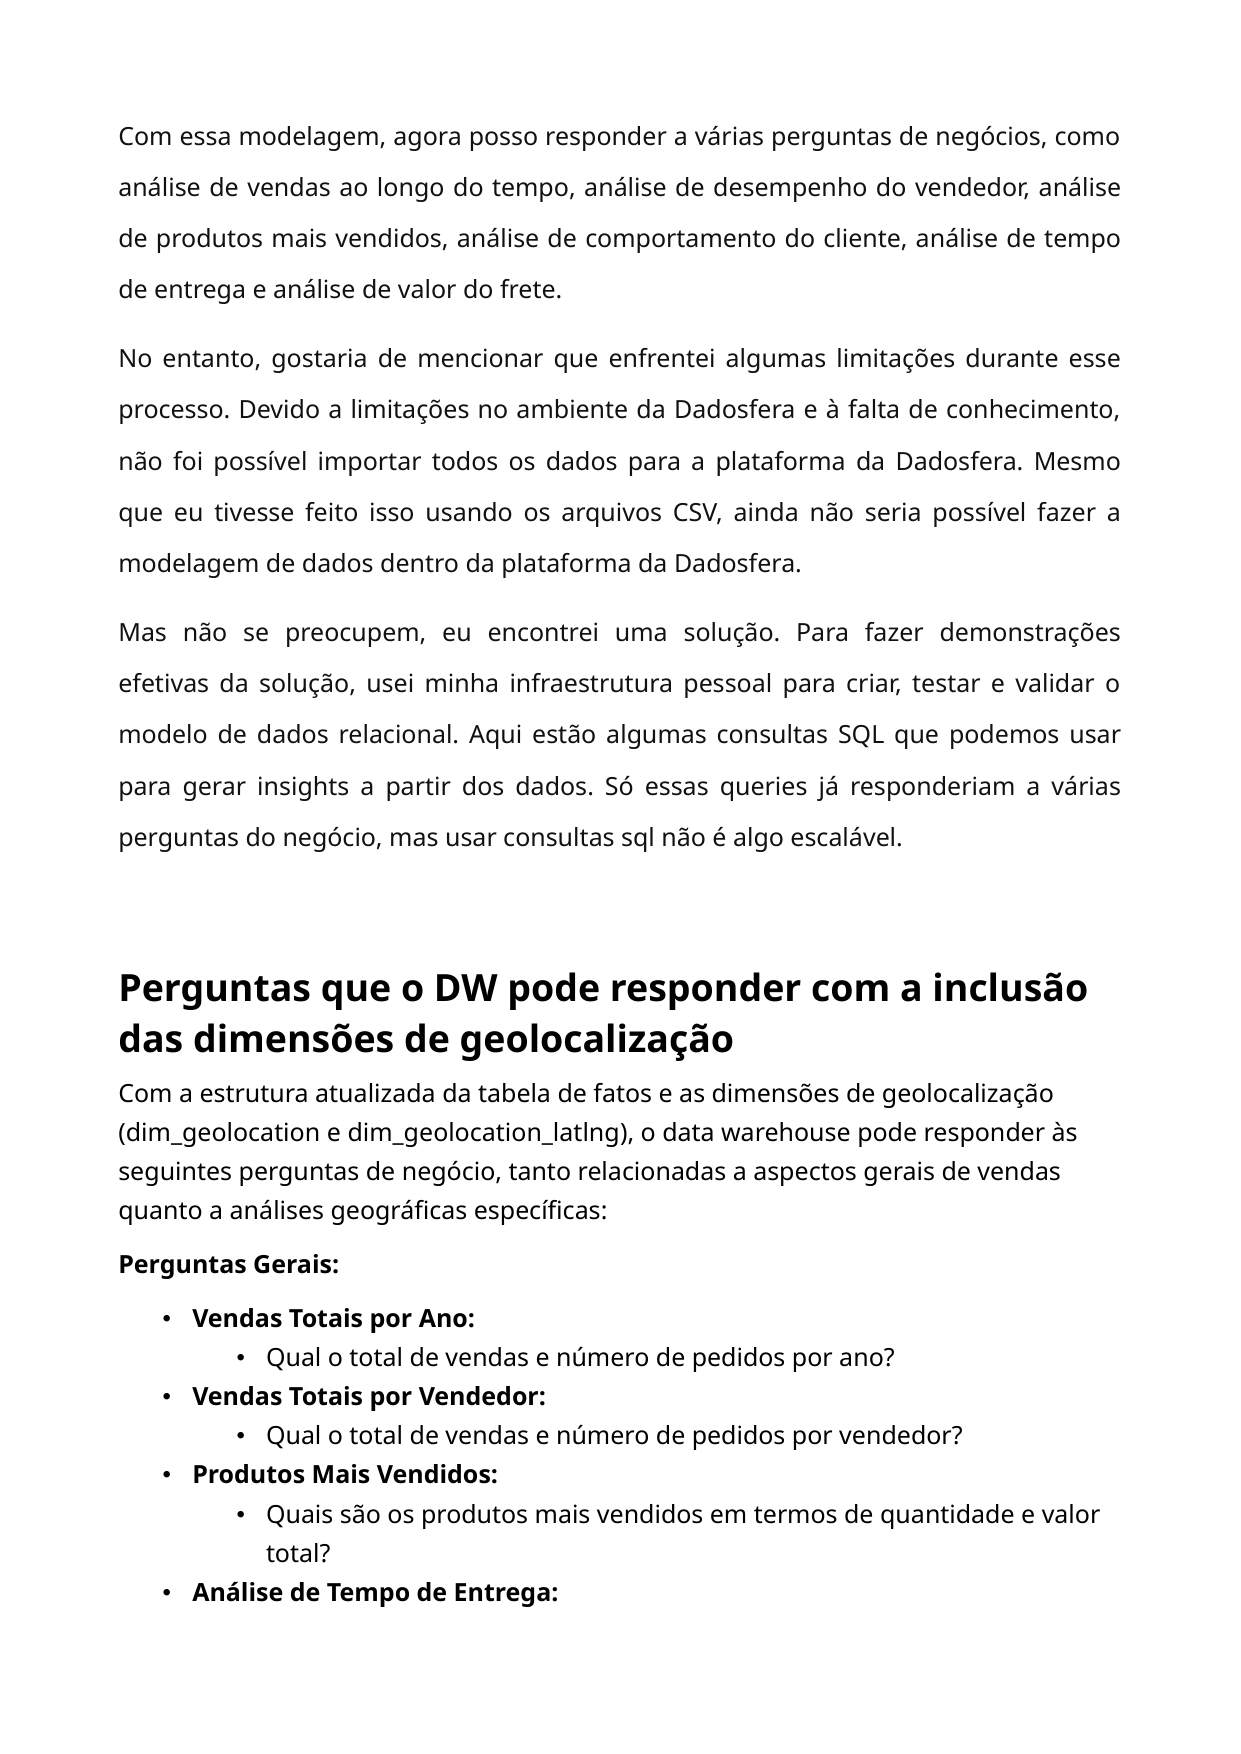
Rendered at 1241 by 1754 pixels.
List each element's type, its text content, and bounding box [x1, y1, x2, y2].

list Vendas Totais por Vendedor: [162, 1379, 1122, 1413]
list Quais são os produtos mais vendidos em termos de quantidade e valor total? [236, 1496, 1122, 1569]
list Qual o total de vendas e número de pedidos por vendedor? [236, 1418, 1122, 1452]
text Com essa modelagem, agora posso responder a várias perguntas de negócios, como análise de vendas ao longo do tempo, análise de desempenho do vendedor, análise de produtos mais vendidos, análise de comportamento do cliente, análise de tempo de entrega e análise de valor do frete. [118, 118, 1122, 305]
text Com a estrutura atualizada da tabela de fatos e as dimensões de geolocalização (dim_geolocation e dim_geolocation_latlng), o data warehouse pode responder às seguintes perguntas de negócio, tanto relacionadas a aspectos gerais de vendas quanto a análises geográficas específicas: [118, 1075, 1122, 1227]
list Produtos Mais Vendidos: [162, 1457, 1122, 1491]
text No entanto, gostaria de mencionar que enfrentei algumas limitações durante esse processo. Devido a limitações no ambiente da Dadosfera e à falta de conhecimento, não foi possível importar todos os dados para a plataforma da Dadosfera. Mesmo que eu tivesse feito isso usando os arquivos CSV, ainda não seria possível fazer a modelagem de dados dentro da plataforma da Dadosfera. [118, 341, 1122, 579]
text Mas não se preocupem, eu encontrei uma solução. Para fazer demonstrações efetivas da solução, usei minha infraestrutura pessoal para criar, testar e validar o modelo de dados relacional. Aqui estão algumas consultas SQL que podemos usar para gerar insights a partir dos dados. Só essas queries já responderiam a várias perguntas do negócio, mas usar consultas sql não é algo escalável. [118, 615, 1122, 853]
list Análise de Tempo de Entrega: [162, 1574, 1122, 1609]
text Perguntas Gerais: [118, 1247, 1122, 1281]
list Vendas Totais por Ano: [162, 1300, 1122, 1334]
list Qual o total de vendas e número de pedidos por ano? [236, 1339, 1122, 1374]
subtitle Perguntas que o DW pode responder com a inclusão das dimensões de geolocalização [118, 961, 1122, 1063]
